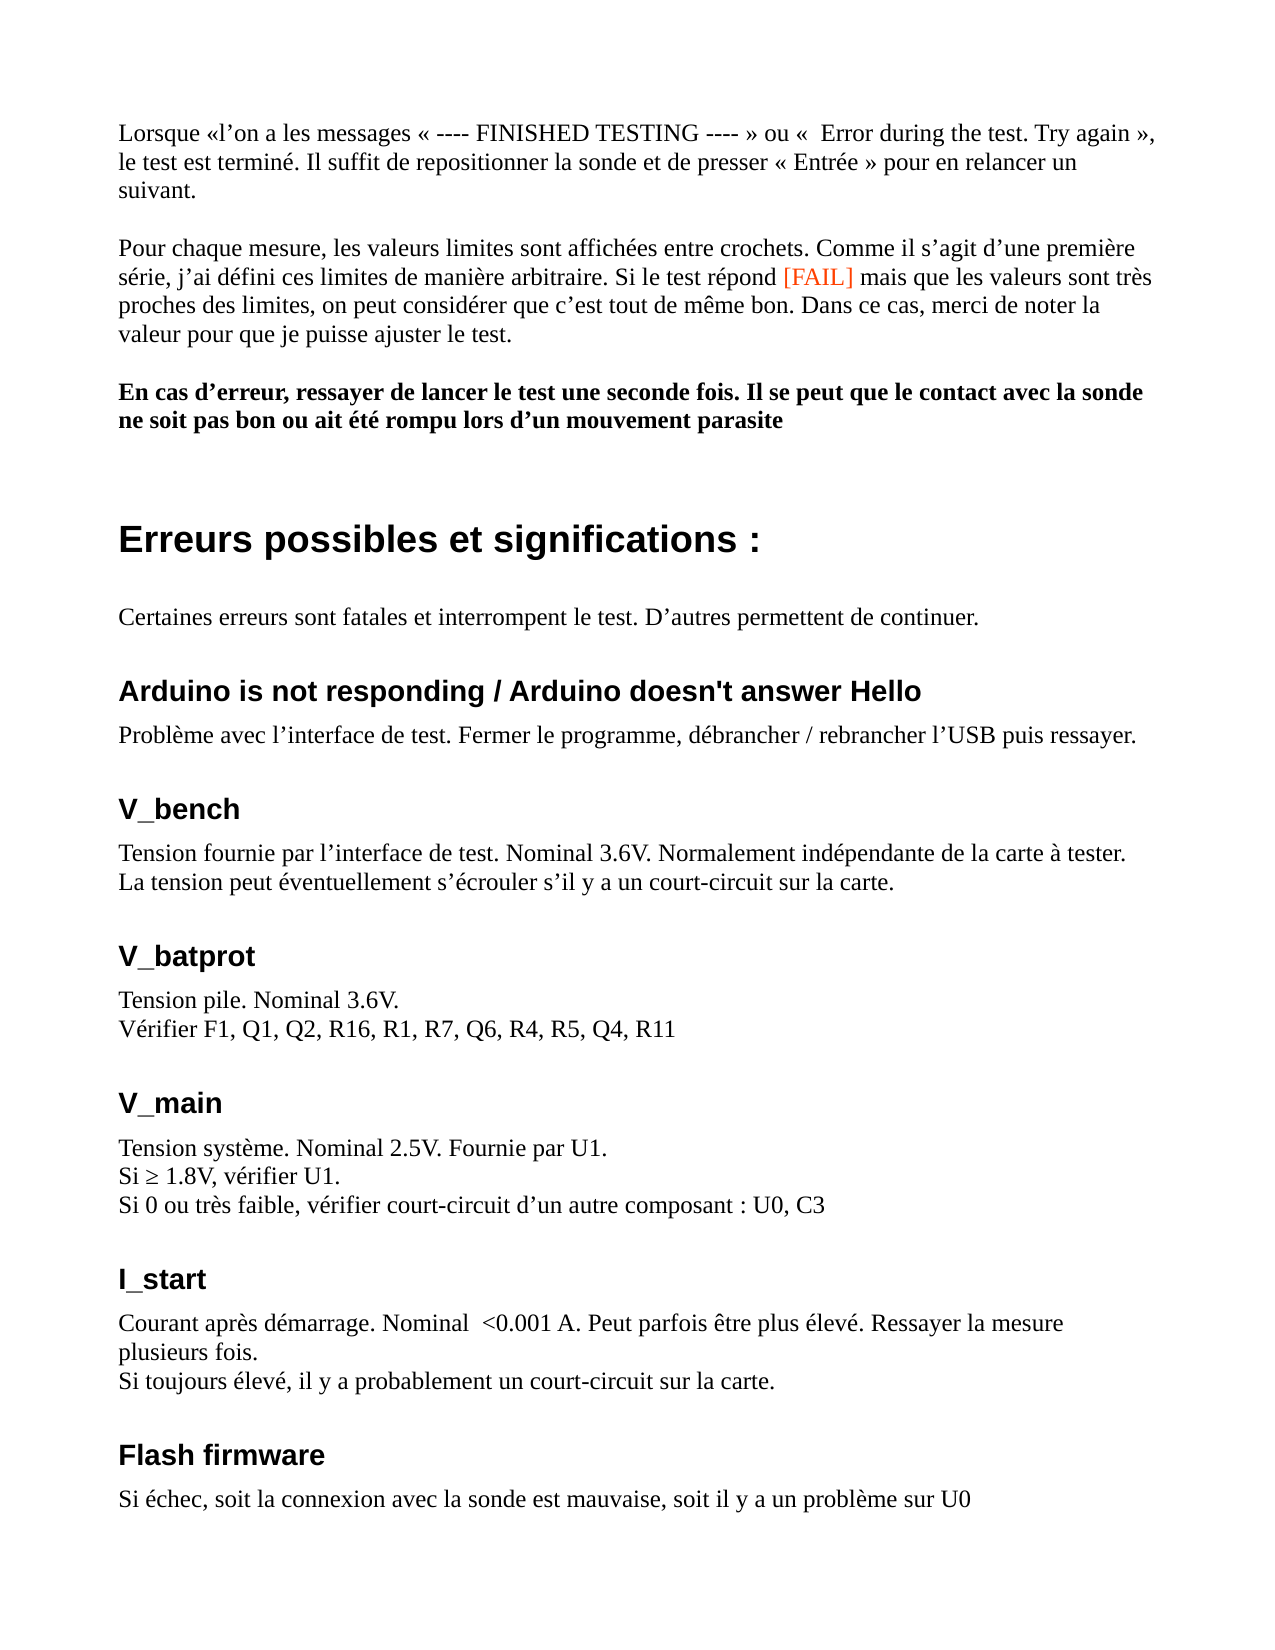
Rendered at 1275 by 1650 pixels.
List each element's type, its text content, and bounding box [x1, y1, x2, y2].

text Vérifier F1, Q1, Q2, R16, R1, R7, Q6, R4, R5, Q4, R11 [118, 1014, 1157, 1043]
text Si 0 ou très faible, vérifier court-circuit d’un autre composant : U0, C3 [118, 1190, 1157, 1219]
text Si échec, soit la connexion avec la sonde est mauvaise, soit il y a un problème sur U0 [118, 1484, 1157, 1513]
text Pour chaque mesure, les valeurs limites sont affichées entre crochets. Comme il s’agit d’une première série, j’ai défini ces limites de manière arbitraire. Si le test répond [FAIL] mais que les valeurs sont très proches des limites, on peut considérer que c’est tout de même bon. Dans ce cas, merci de noter la valeur pour que je puisse ajuster le test. [118, 233, 1157, 348]
text Si toujours élevé, il y a probablement un court-circuit sur la carte. [118, 1366, 1157, 1395]
text Lorsque «l’on a les messages « ---- FINISHED TESTING ---- » ou « Error during the test. Try again », le test est terminé. Il suffit de repositionner la sonde et de presser « Entrée » pour en relancer un suivant. [118, 118, 1157, 204]
subtitle Arduino is not responding / Arduino doesn't answer Hello [118, 674, 1157, 708]
subtitle Flash firmware [118, 1438, 1157, 1472]
text Tension système. Nominal 2.5V. Fournie par U1. [118, 1133, 1157, 1161]
text Problème avec l’interface de test. Fermer le programme, débrancher / rebrancher l’USB puis ressayer. [118, 720, 1157, 749]
subtitle V_main [118, 1086, 1157, 1120]
subtitle V_batprot [118, 939, 1157, 973]
text Tension fournie par l’interface de test. Nominal 3.6V. Normalement indépendante de la carte à tester. La tension peut éventuellement s’écrouler s’il y a un court-circuit sur la carte. [118, 838, 1157, 896]
subtitle Erreurs possibles et significations : [118, 517, 1157, 561]
subtitle I_start [118, 1262, 1157, 1296]
text En cas d’erreur, ressayer de lancer le test une seconde fois. Il se peut que le contact avec la sonde ne soit pas bon ou ait été rompu lors d’un mouvement parasite [118, 377, 1157, 434]
text Si ≥ 1.8V, vérifier U1. [118, 1161, 1157, 1190]
text Tension pile. Nominal 3.6V. [118, 986, 1157, 1014]
text Certaines erreurs sont fatales et interrompent le test. D’autres permettent de continuer. [118, 602, 1157, 631]
text Courant après démarrage. Nominal <0.001 A. Peut parfois être plus élevé. Ressayer la mesure plusieurs fois. [118, 1308, 1157, 1366]
subtitle V_bench [118, 792, 1157, 826]
